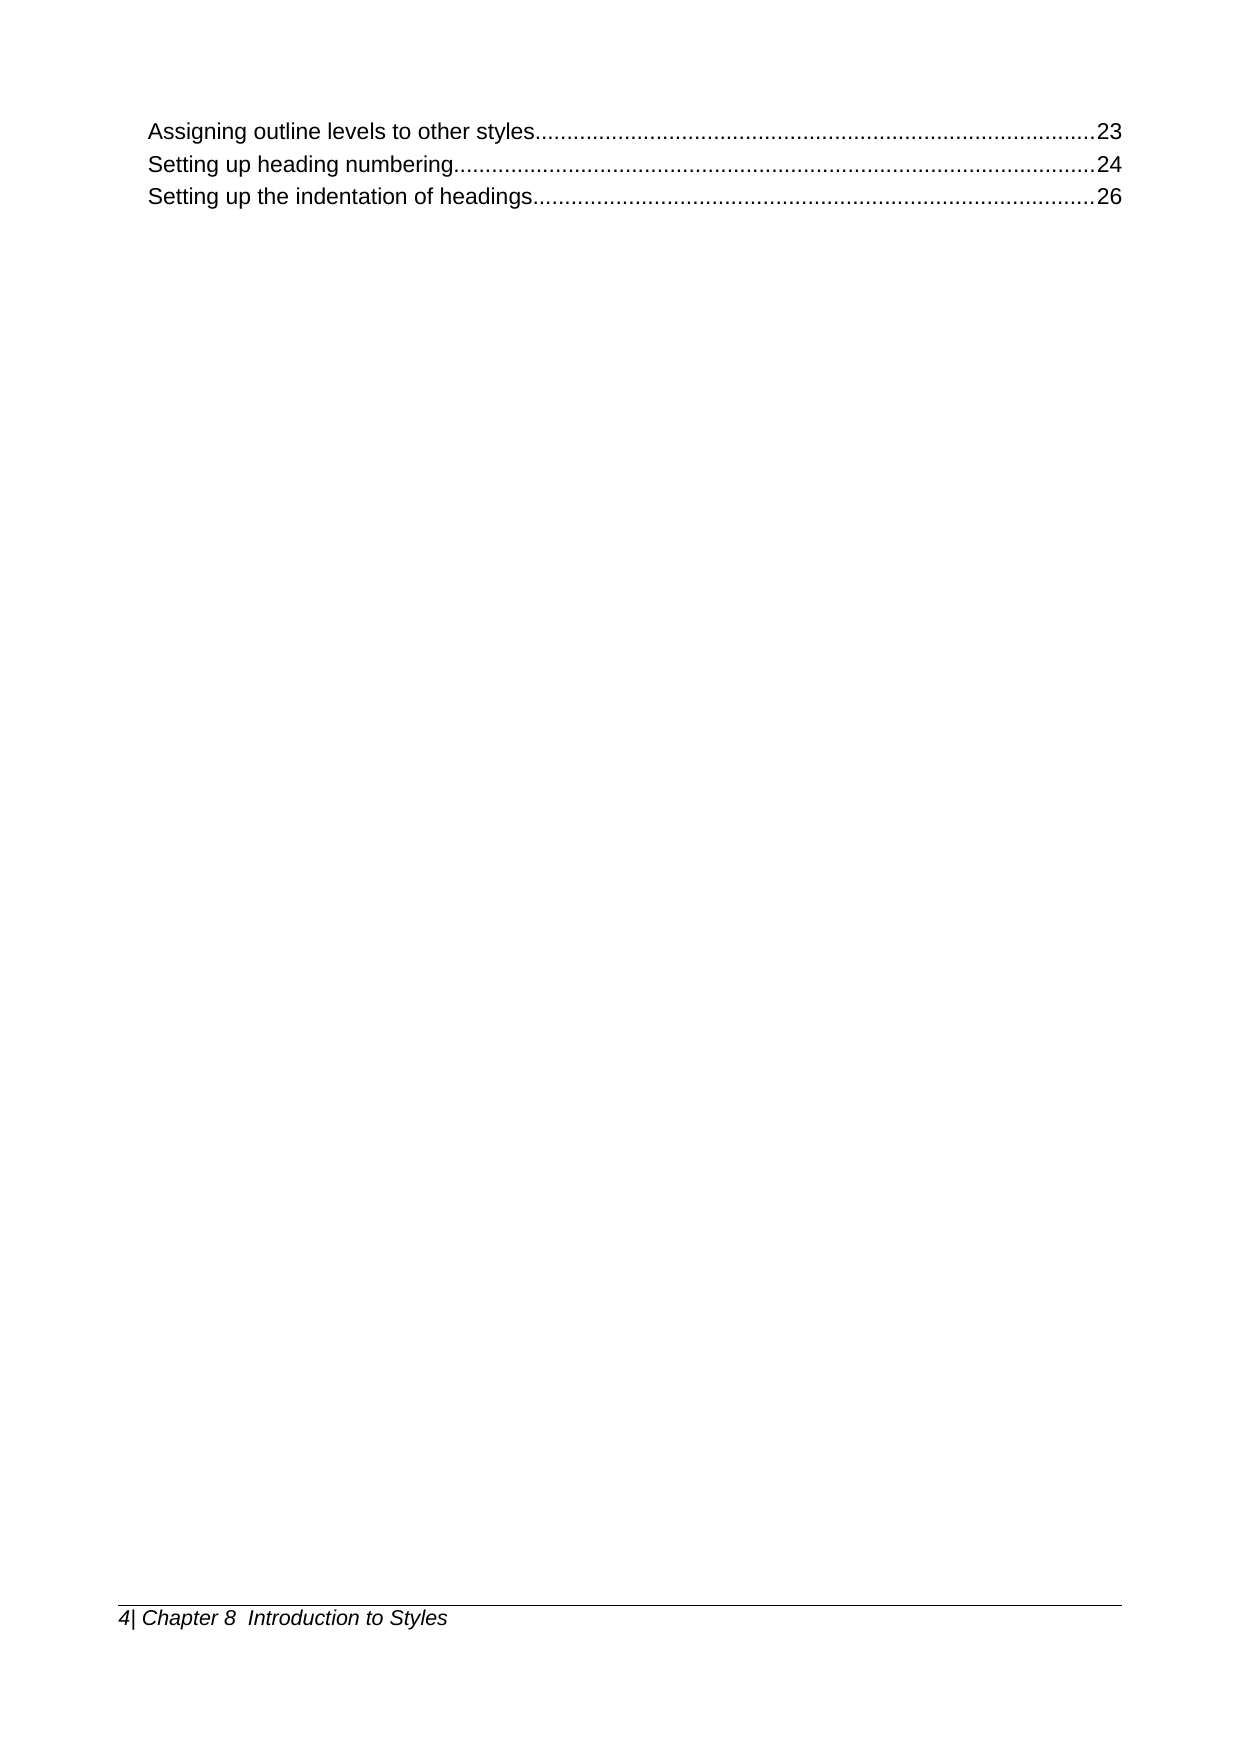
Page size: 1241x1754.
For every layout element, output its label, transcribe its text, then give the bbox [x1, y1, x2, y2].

text Assigning outline levels to other styles 23 [148, 118, 1122, 144]
text Setting up heading numbering 24 [148, 151, 1122, 177]
text Setting up the indentation of headings 26 [148, 183, 1122, 209]
